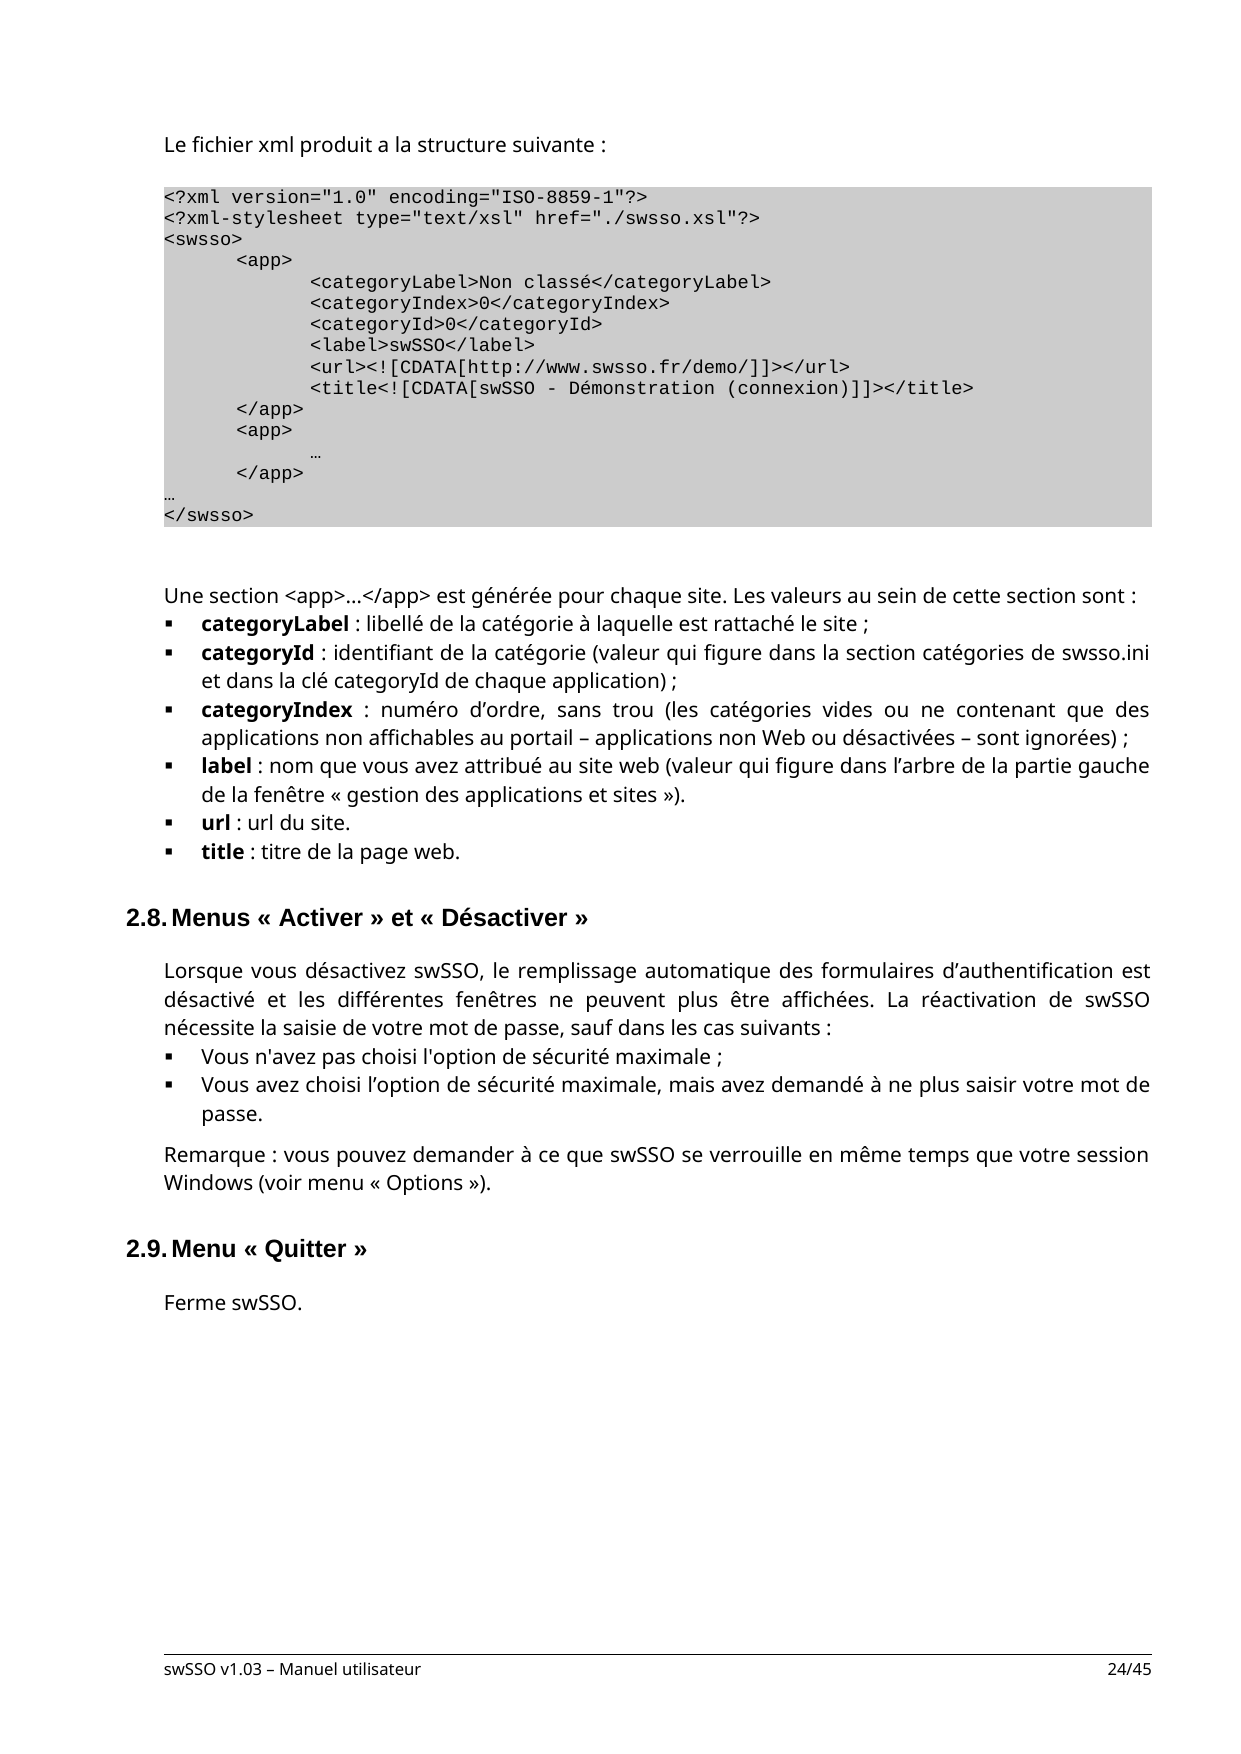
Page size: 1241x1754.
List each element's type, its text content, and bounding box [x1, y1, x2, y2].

text <categoryId>0</categoryId> [164, 315, 1152, 336]
list url : url du site. [164, 808, 1152, 837]
text <label>swSSO</label> [164, 336, 1152, 357]
list label : nom que vous avez attribué au site web (valeur qui figure dans l’arbre de la partie gauche de la fenêtre « gestion des applications et sites »). [164, 752, 1152, 808]
text … [164, 442, 1152, 464]
list Vous n'avez pas choisi l'option de sécurité maximale ; [164, 1042, 1152, 1070]
list Vous avez choisi l’option de sécurité maximale, mais avez demandé à ne plus saisir votre mot de passe. [164, 1070, 1152, 1127]
text Lorsque vous désactivez swSSO, le remplissage automatique des formulaires d’authentification est désactivé et les différentes fenêtres ne peuvent plus être affichées. La réactivation de swSSO nécessite la saisie de votre mot de passe, sauf dans les cas suivants : [164, 957, 1152, 1042]
text Remarque : vous pouvez demander à ce que swSSO se verrouille en même temps que votre session Windows (voir menu « Options »). [164, 1140, 1152, 1197]
text … [164, 485, 1152, 506]
text </app> [164, 400, 1152, 421]
text <categoryIndex>0</categoryIndex> [164, 294, 1152, 315]
list categoryId : identifiant de la catégorie (valeur qui figure dans la section catégories de swsso.ini et dans la clé categoryId de chaque application) ; [164, 638, 1152, 695]
list categoryLabel : libellé de la catégorie à laquelle est rattaché le site ; [164, 609, 1152, 638]
text <app> [164, 251, 1152, 272]
text </swsso> [164, 506, 1152, 527]
subtitle Menus « Activer » et « Désactiver » [126, 903, 1152, 932]
text </app> [164, 464, 1152, 485]
text <swsso> [164, 230, 1152, 251]
list title : titre de la page web. [164, 837, 1152, 865]
text <title<![CDATA[swSSO - Démonstration (connexion)]]></title> [164, 379, 1152, 400]
text Une section <app>…</app> est générée pour chaque site. Les valeurs au sein de cette section sont : [164, 581, 1152, 609]
subtitle Menu « Quitter » [126, 1234, 1152, 1263]
text <?xml-stylesheet type="text/xsl" href="./swsso.xsl"?> [164, 209, 1152, 230]
text <?xml version="1.0" encoding="ISO-8859-1"?> [164, 187, 1152, 209]
list categoryIndex : numéro d’ordre, sans trou (les catégories vides ou ne contenant que des applications non affichables au portail – applications non Web ou désactivées – sont ignorées) ; [164, 695, 1152, 752]
text Le fichier xml produit a la structure suivante : [164, 131, 1152, 159]
text <url><![CDATA[http://www.swsso.fr/demo/]]></url> [164, 357, 1152, 379]
text Ferme swSSO. [164, 1288, 1152, 1316]
text <app> [164, 421, 1152, 442]
text <categoryLabel>Non classé</categoryLabel> [164, 272, 1152, 294]
